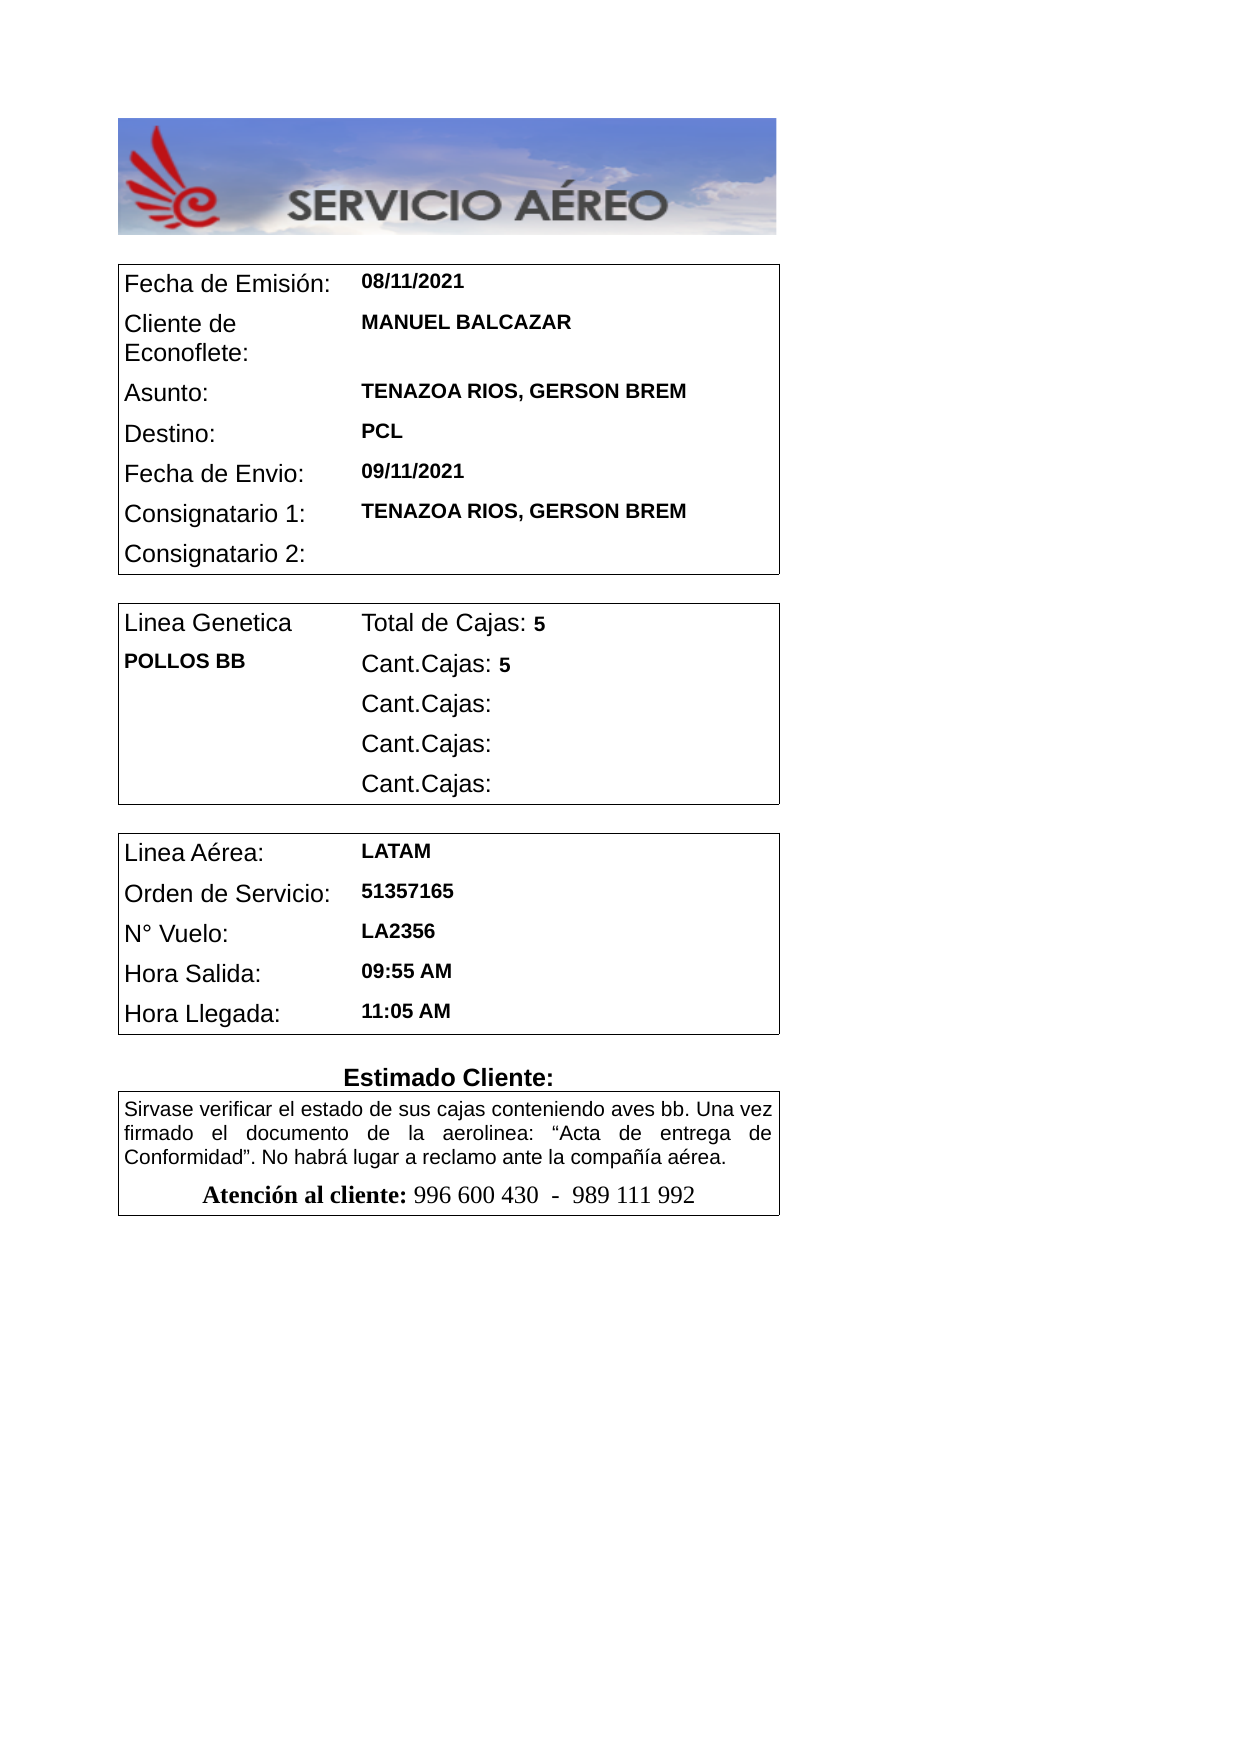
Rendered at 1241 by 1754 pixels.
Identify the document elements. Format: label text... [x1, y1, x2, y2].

table_cell Total de Cajas: 5 [356, 604, 779, 643]
table_cell Orden de Servicio: [119, 873, 356, 913]
table_cell Asunto: [119, 373, 356, 413]
table_cell Cant.Cajas: [356, 764, 779, 804]
table_cell [118, 575, 356, 603]
table_cell Consignatario 2: [119, 534, 356, 574]
table_cell LA2356 [356, 913, 779, 953]
picture [118, 118, 777, 235]
table_cell Hora Llegada: [119, 994, 356, 1034]
table_cell Consignatario 1: [119, 493, 356, 533]
table_cell Linea Genetica [119, 604, 356, 643]
table_cell Cant.Cajas: 5 [356, 643, 779, 683]
table_cell [119, 683, 356, 723]
table_cell TENAZOA RIOS, GERSON BREM [356, 373, 779, 413]
table_cell Estimado Cliente: [118, 1035, 779, 1091]
table_cell Fecha de Envio: [119, 453, 356, 493]
table_cell 11:05 AM [356, 994, 779, 1034]
table_cell 51357165 [356, 873, 779, 913]
table_header Fecha de Emisión: [119, 265, 356, 304]
table_header 08/11/2021 [356, 265, 779, 304]
table_cell [118, 805, 356, 833]
table_cell 09/11/2021 [356, 453, 779, 493]
table_cell Cant.Cajas: [356, 683, 779, 723]
table_cell [356, 534, 779, 574]
table_cell LATAM [356, 834, 779, 873]
table_cell [119, 764, 356, 804]
table_cell [356, 805, 779, 833]
table_cell Hora Salida: [119, 953, 356, 993]
table_cell Destino: [119, 413, 356, 453]
table_cell Atención al cliente: 996 600 430 - 989 111 992 [119, 1175, 779, 1215]
table_cell Cant.Cajas: [356, 723, 779, 763]
table_cell TENAZOA RIOS, GERSON BREM [356, 493, 779, 533]
table_cell Sirvase verificar el estado de sus cajas conteniendo aves bb. Una vez firmado el documento de la aerolinea: “Acta de entrega de Conformidad”. No habrá lugar a reclamo ante la compañía aérea. [119, 1092, 779, 1175]
table_cell Cliente de Econoflete: [119, 304, 356, 373]
table_cell 09:55 AM [356, 953, 779, 993]
table_cell [356, 575, 779, 603]
table_cell MANUEL BALCAZAR [356, 304, 779, 373]
table_cell [119, 723, 356, 763]
table_cell POLLOS BB [119, 643, 356, 683]
table_cell N° Vuelo: [119, 913, 356, 953]
table_cell Linea Aérea: [119, 834, 356, 873]
table_cell PCL [356, 413, 779, 453]
